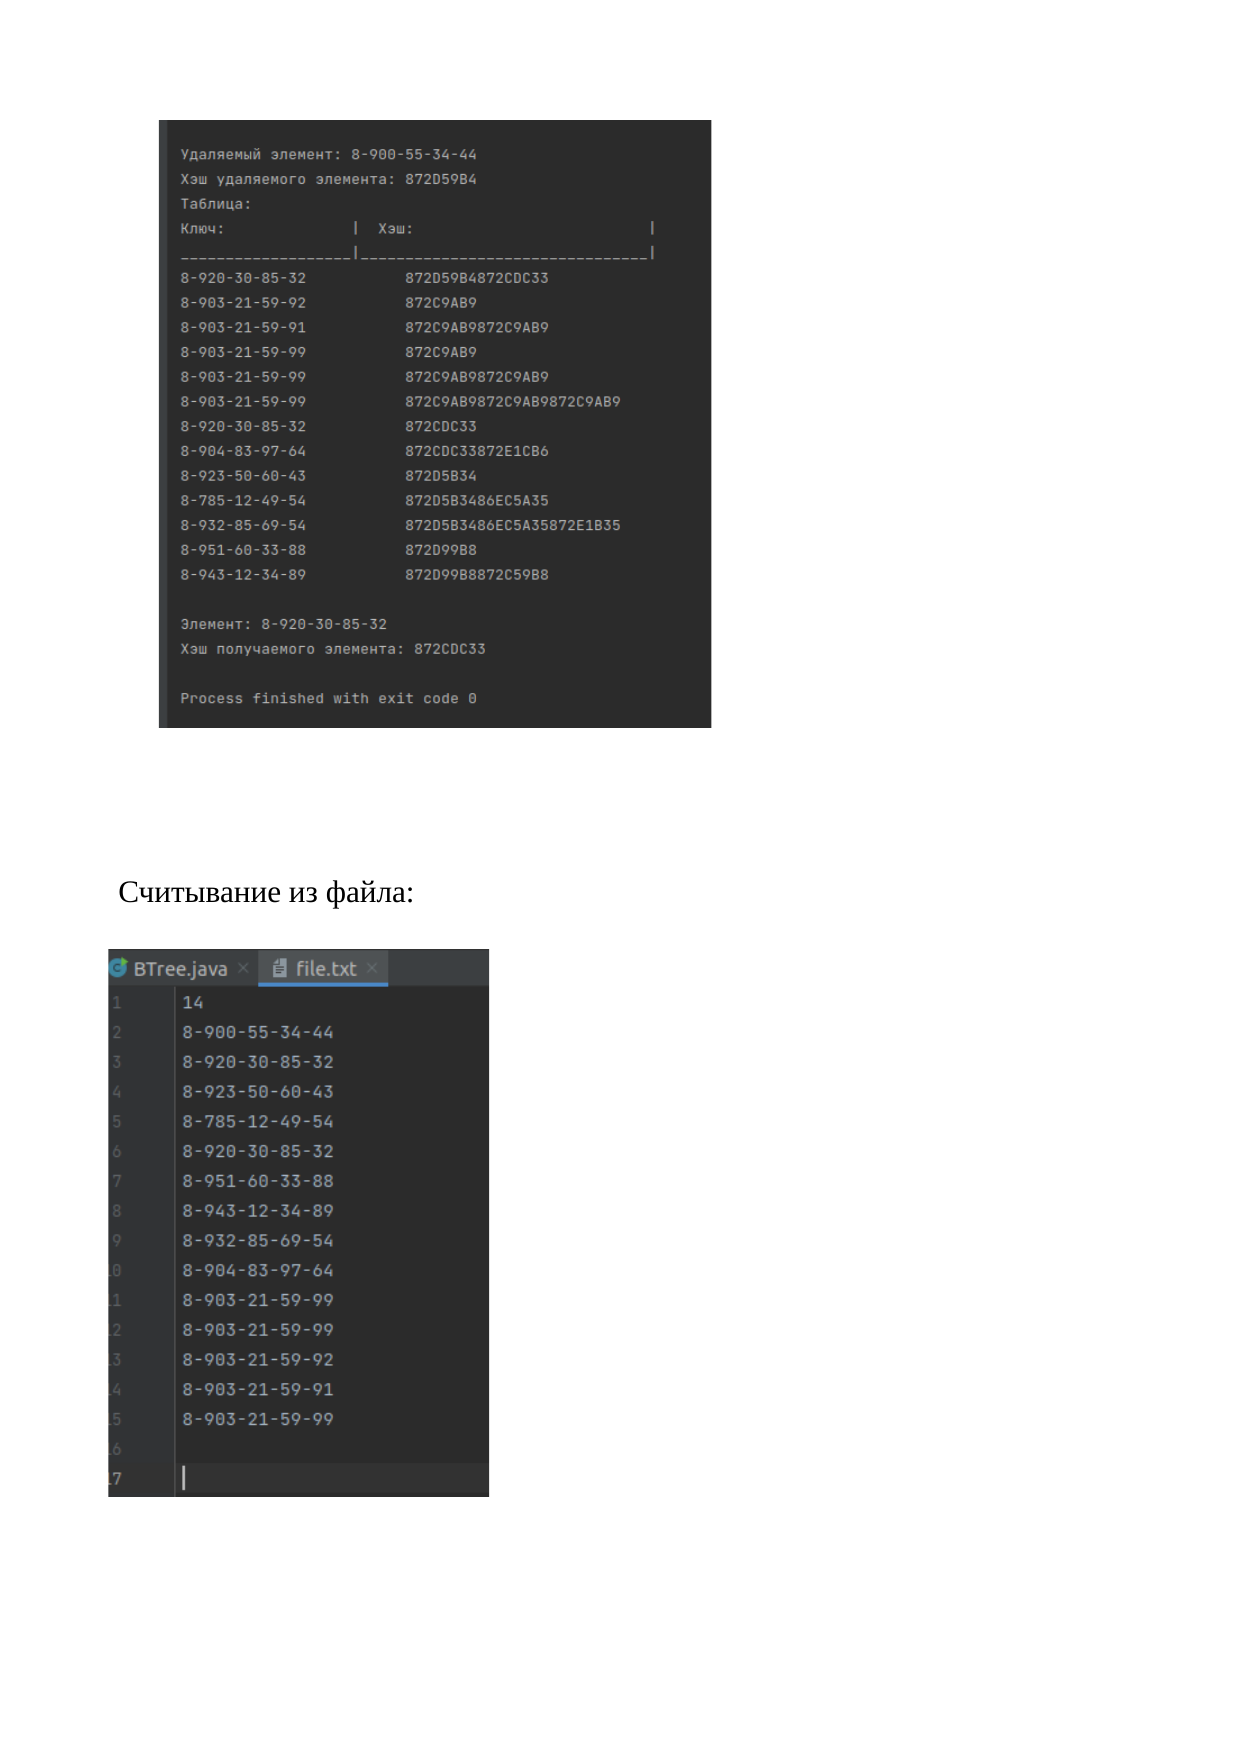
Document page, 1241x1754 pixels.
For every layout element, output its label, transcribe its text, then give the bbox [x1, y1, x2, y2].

text Считывание из файла: [118, 873, 1122, 909]
picture [108, 949, 490, 1497]
picture [158, 120, 712, 728]
